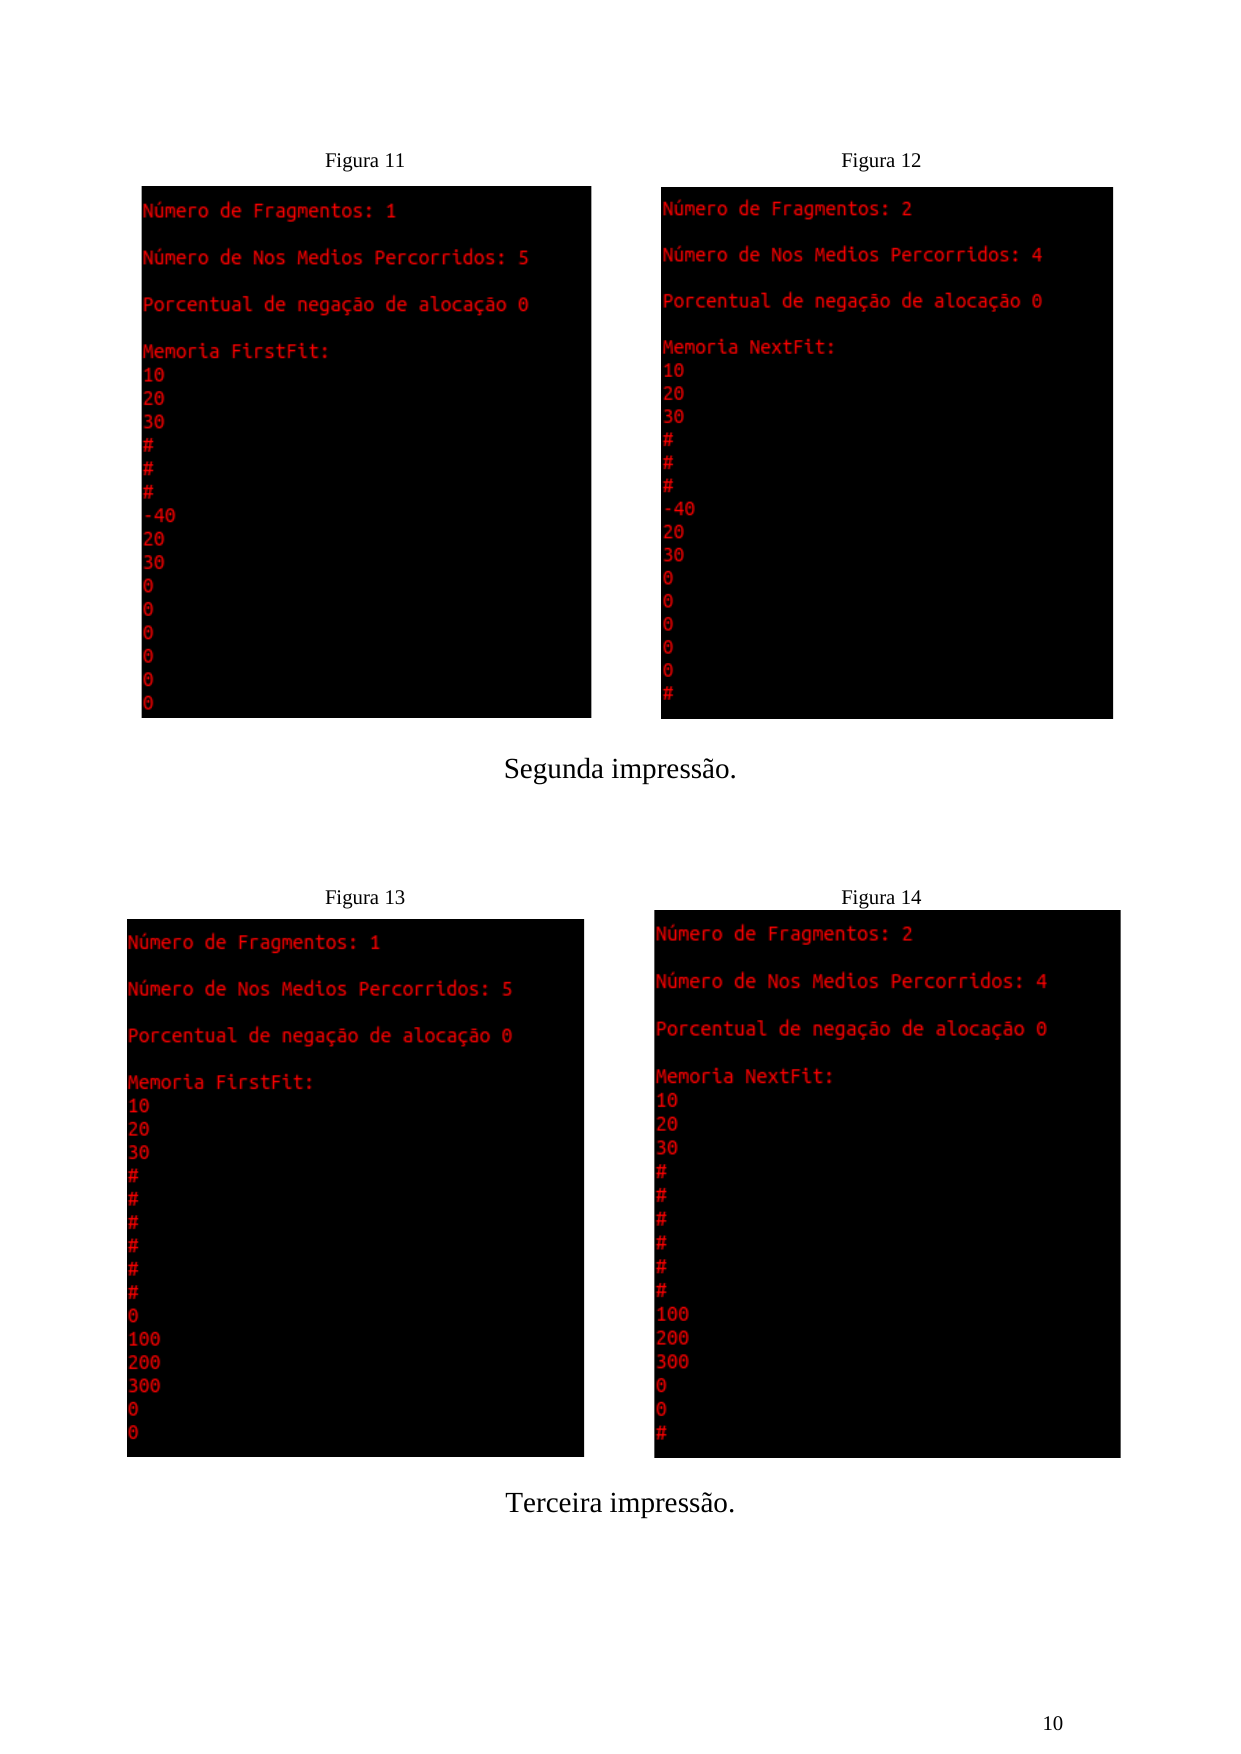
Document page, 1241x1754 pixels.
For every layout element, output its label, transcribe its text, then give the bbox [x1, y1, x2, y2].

picture [654, 910, 1121, 1458]
text Segunda impressão. [177, 205, 1063, 784]
picture [661, 187, 1114, 719]
text Figura 13 Figura 14 [177, 885, 1063, 909]
text Figura 11 Figura 12 [177, 148, 1063, 172]
picture [127, 919, 585, 1457]
text Terceira impressão. [177, 938, 1063, 1518]
picture [141, 186, 592, 718]
